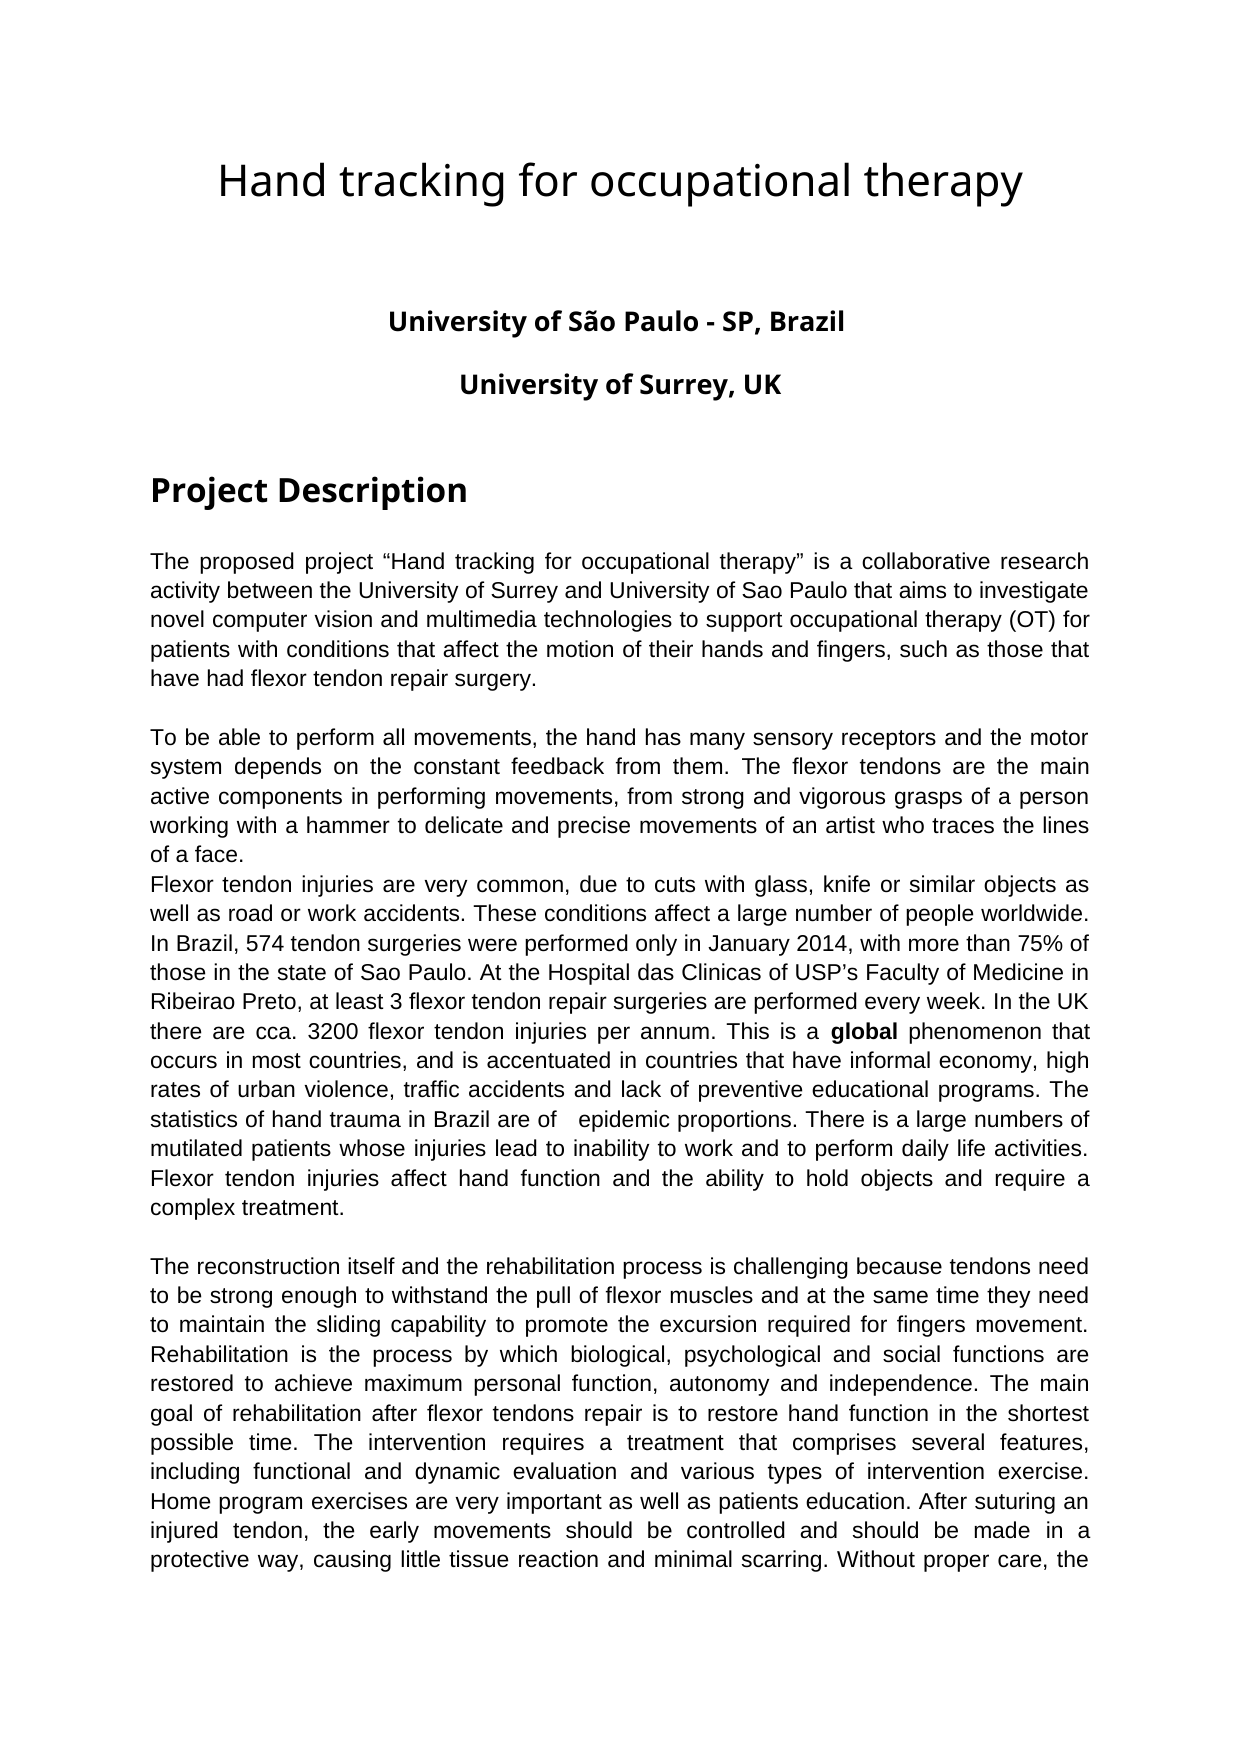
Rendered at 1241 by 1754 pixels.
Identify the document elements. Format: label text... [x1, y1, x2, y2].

text The proposed project “Hand tracking for occupational therapy” is a collaborative research activity between the University of Surrey and University of Sao Paulo that aims to investigate novel computer vision and multimedia technologies to support occupational therapy (OT) for patients with conditions that affect the motion of their hands and fingers, such as those that have had flexor tendon repair surgery. [150, 548, 1090, 692]
subtitle University of São Paulo - SP, Brazil [150, 302, 1090, 339]
subtitle University of Surrey, UK [150, 366, 1090, 403]
text To be able to perform all movements, the hand has many sensory receptors and the motor system depends on the constant feedback from them. The flexor tendons are the main active components in performing movements, from strong and vigorous grasps of a person working with a hammer to delicate and precise movements of an artist who traces the lines of a face. [150, 725, 1090, 868]
text The reconstruction itself and the rehabilitation process is challenging because tendons need to be strong enough to withstand the pull of flexor muscles and at the same time they need to maintain the sliding capability to promote the excursion required for fingers movement. Rehabilitation is the process by which biological, psychological and social functions are restored to achieve maximum personal function, autonomy and independence. The main goal of rehabilitation after flexor tendons repair is to restore hand function in the shortest possible time. The intervention requires a treatment that comprises several features, including functional and dynamic evaluation and various types of intervention exercise. Home program exercises are very important as well as patients education. After suturing an injured tendon, the early movements should be controlled and should be made ​​in a protective way, causing little tissue reaction and minimal scarring. Without proper care, the [150, 1253, 1090, 1573]
title Project Description [150, 467, 1090, 512]
text Flexor tendon injuries are very common, due to cuts with glass, knife or similar objects as well as road or work accidents. These conditions affect a large number of people worldwide. In Brazil, 574 tendon surgeries were performed only in January 2014, with more than 75% of those in the state of Sao Paulo. At the Hospital das Clinicas of USP’s Faculty of Medicine in Ribeirao Preto, at least 3 flexor tendon repair surgeries are performed every week. In the UK there are cca. 3200 flexor tendon injuries per annum. This is a global phenomenon that occurs in most countries, and is accentuated in countries that have informal economy, high rates of urban violence, traffic accidents and lack of preventive educational programs. The statistics of hand trauma in Brazil are of epidemic proportions. There is a large numbers of mutilated patients whose injuries lead to inability to work and to perform daily life activities. Flexor tendon injuries affect hand function and the ability to hold objects and require a complex treatment. [150, 872, 1090, 1220]
title Hand tracking for occupational therapy [150, 150, 1090, 209]
